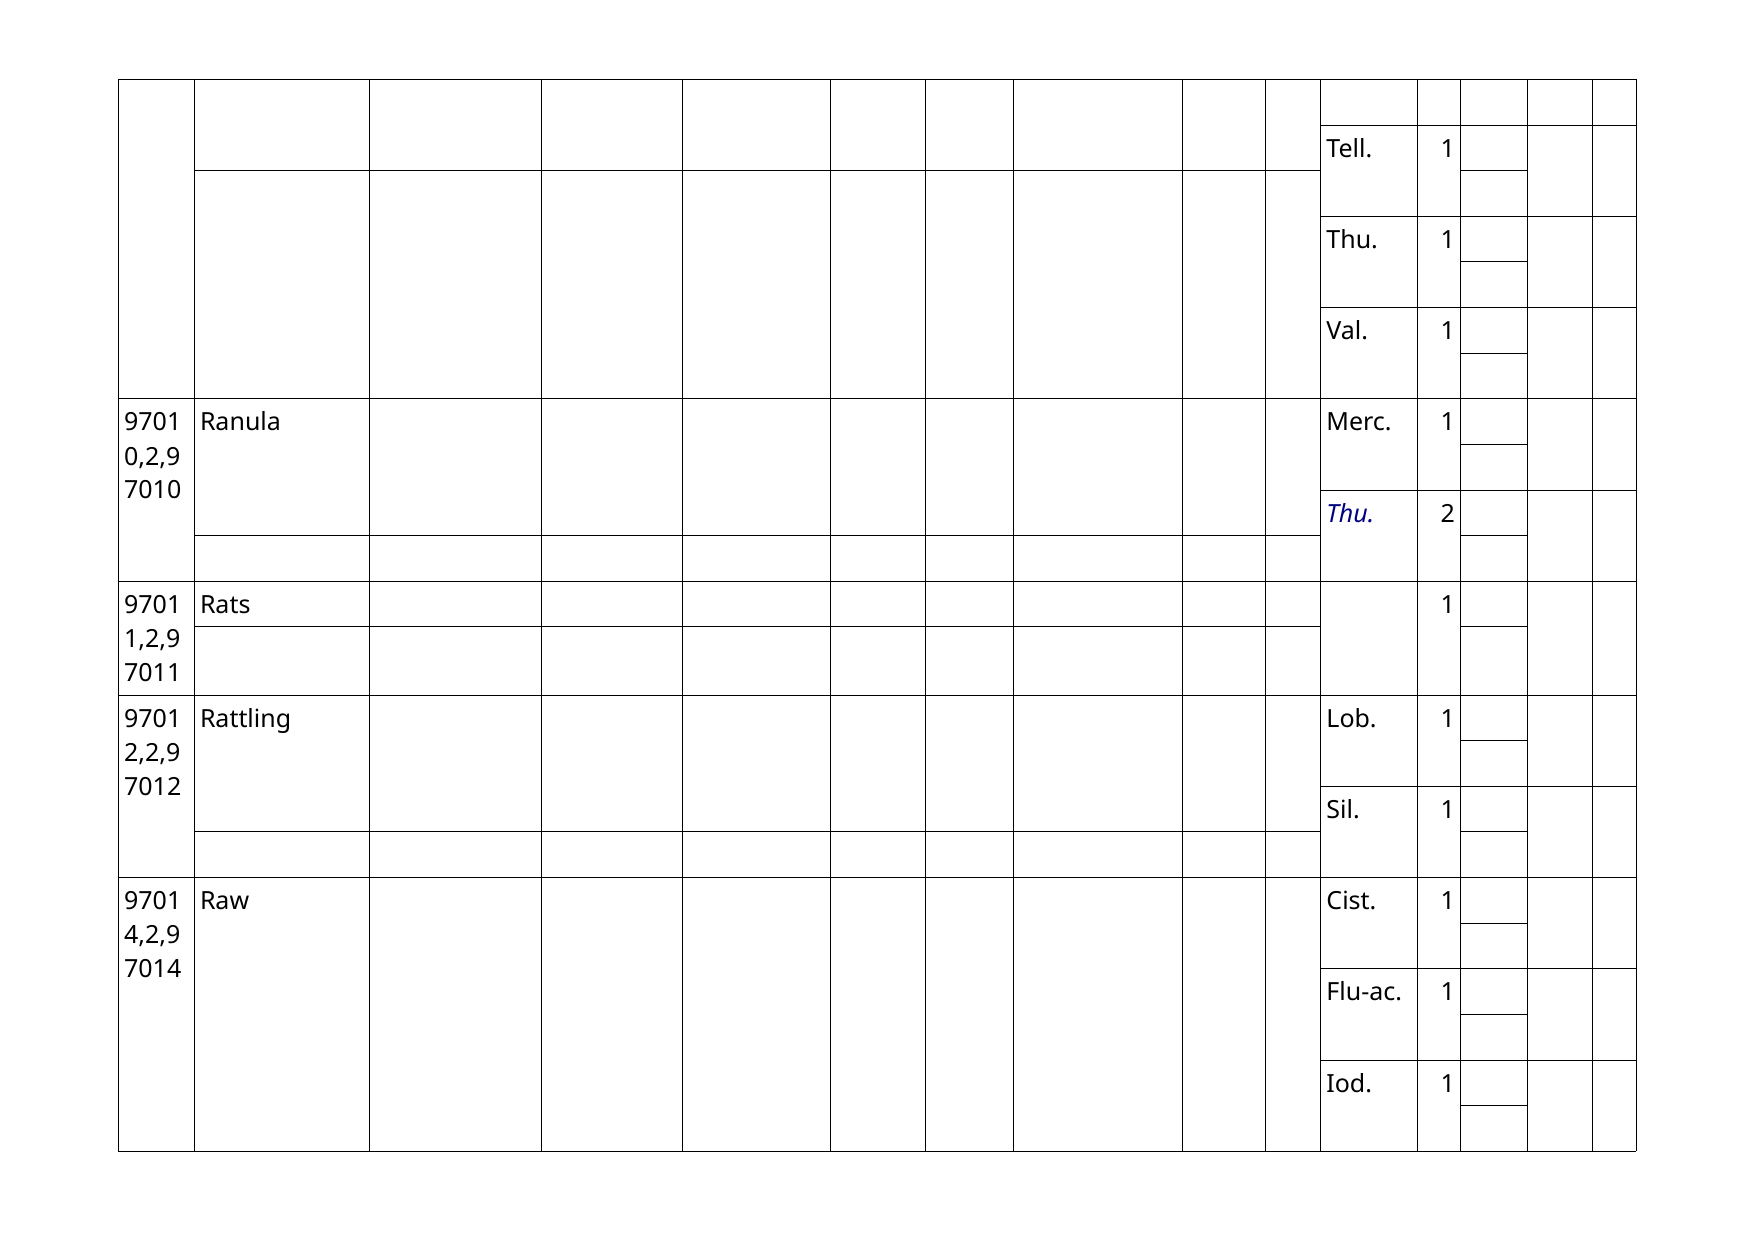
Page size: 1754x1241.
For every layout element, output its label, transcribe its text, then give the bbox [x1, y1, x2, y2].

table_cell [1528, 217, 1592, 307]
table_cell [195, 80, 369, 170]
table_cell [1461, 445, 1527, 489]
table_cell [1183, 399, 1265, 535]
table_cell [542, 80, 682, 170]
table_cell [1528, 696, 1592, 786]
table_cell [831, 696, 925, 831]
table_cell [542, 878, 682, 1151]
table_cell [1461, 80, 1527, 124]
table_cell 97014,2,97014 [119, 878, 194, 1151]
table_cell [1014, 878, 1182, 1151]
table_cell [1461, 582, 1527, 626]
table_cell [1014, 832, 1182, 877]
table_cell [1461, 171, 1527, 216]
table_cell [1014, 627, 1182, 694]
table_cell [683, 399, 830, 535]
table_cell [542, 832, 682, 877]
table_cell Rattling [195, 696, 369, 831]
table_cell 1 [1418, 582, 1460, 694]
table_cell [1593, 126, 1636, 216]
table_cell [1266, 399, 1320, 535]
table_cell [831, 627, 925, 694]
table_cell [1461, 308, 1527, 353]
table_cell Thu. [1321, 491, 1417, 581]
table_cell [831, 878, 925, 1151]
table_cell [1528, 878, 1592, 968]
table_cell [1528, 787, 1592, 877]
table_cell [1266, 832, 1320, 877]
table_cell 1 [1418, 696, 1460, 786]
table_cell Tell. [1321, 126, 1417, 216]
table_cell [1461, 1015, 1527, 1059]
table_cell [542, 582, 682, 626]
table_cell Raw [195, 878, 369, 1151]
table_cell [370, 171, 541, 398]
table_cell Ranula [195, 399, 369, 535]
table_cell Val. [1321, 308, 1417, 398]
table_cell [831, 80, 925, 170]
table_cell [370, 399, 541, 535]
table_cell Rats [195, 582, 369, 626]
table_cell [542, 627, 682, 694]
table_cell [683, 171, 830, 398]
table_cell [542, 696, 682, 831]
table_cell [1593, 582, 1636, 694]
table_cell [1461, 627, 1527, 694]
table_cell [1461, 832, 1527, 877]
table_cell [195, 536, 369, 581]
table_cell [831, 832, 925, 877]
table_cell [1014, 171, 1182, 398]
table_cell [926, 627, 1013, 694]
table_cell [1266, 80, 1320, 170]
table_cell [683, 536, 830, 581]
table_cell [1593, 1061, 1636, 1151]
table_cell [1528, 1061, 1592, 1151]
table_cell [926, 832, 1013, 877]
table_cell [1014, 399, 1182, 535]
table_cell 1 [1418, 126, 1460, 216]
table_cell 1 [1418, 878, 1460, 968]
table_cell [119, 80, 194, 398]
table_cell [195, 832, 369, 877]
table_cell [926, 80, 1013, 170]
table_cell [542, 171, 682, 398]
table_cell [1593, 878, 1636, 968]
table_cell [1593, 217, 1636, 307]
table_cell [683, 582, 830, 626]
table_cell [1461, 787, 1527, 831]
table_cell [1461, 536, 1527, 581]
table_cell [1266, 582, 1320, 626]
table_cell [683, 627, 830, 694]
table_cell [1461, 1106, 1527, 1151]
table_cell 1 [1418, 308, 1460, 398]
table_cell [1528, 582, 1592, 694]
table_cell [1014, 582, 1182, 626]
table_cell [1461, 1061, 1527, 1105]
table_cell [1183, 582, 1265, 626]
table_cell [1014, 536, 1182, 581]
table_cell [1266, 696, 1320, 831]
table_cell [370, 80, 541, 170]
table_cell [195, 171, 369, 398]
table_cell [542, 536, 682, 581]
table_cell [831, 536, 925, 581]
table_cell [1461, 696, 1527, 740]
table_cell 97010,2,97010 [119, 399, 194, 581]
table_cell 1 [1418, 1061, 1460, 1151]
table_cell [1321, 582, 1417, 694]
table_cell [1593, 696, 1636, 786]
table_cell [370, 832, 541, 877]
table_cell [1528, 491, 1592, 581]
table_cell [1461, 741, 1527, 786]
table_cell 1 [1418, 787, 1460, 877]
table_cell [926, 696, 1013, 831]
table_cell [926, 878, 1013, 1151]
table_cell [1183, 832, 1265, 877]
table_cell [926, 536, 1013, 581]
table_cell [1593, 80, 1636, 124]
table_cell [1593, 787, 1636, 877]
table_cell [195, 627, 369, 694]
table_cell Merc. [1321, 399, 1417, 489]
table_cell [1183, 627, 1265, 694]
table_cell [1461, 126, 1527, 170]
table_cell Cist. [1321, 878, 1417, 968]
table_cell [1461, 217, 1527, 261]
table_cell [370, 582, 541, 626]
table_cell [683, 832, 830, 877]
table_cell [1266, 536, 1320, 581]
table_cell [683, 80, 830, 170]
table_cell [1461, 399, 1527, 444]
table_cell [1528, 80, 1592, 124]
table_cell 2 [1418, 491, 1460, 581]
table_cell 97012,2,97012 [119, 696, 194, 877]
table_cell [1528, 308, 1592, 398]
table_cell [683, 696, 830, 831]
table_cell [370, 627, 541, 694]
table_cell [1014, 696, 1182, 831]
table_cell [1183, 878, 1265, 1151]
table_cell [370, 878, 541, 1151]
table_cell [1183, 171, 1265, 398]
table_cell [926, 399, 1013, 535]
table_cell [1266, 171, 1320, 398]
table_cell 97011,2,97011 [119, 582, 194, 694]
table_cell [1593, 969, 1636, 1059]
table_cell [831, 171, 925, 398]
table_cell Sil. [1321, 787, 1417, 877]
table_cell [370, 536, 541, 581]
table_cell [1014, 80, 1182, 170]
table_cell [1528, 969, 1592, 1059]
table_cell [1183, 80, 1265, 170]
table_cell Thu. [1321, 217, 1417, 307]
table_cell [370, 696, 541, 831]
table_cell [831, 399, 925, 535]
table_cell [1266, 627, 1320, 694]
table_cell [1528, 399, 1592, 489]
table_cell 1 [1418, 217, 1460, 307]
table_cell [683, 878, 830, 1151]
table_cell [1461, 262, 1527, 307]
table_cell [926, 171, 1013, 398]
table_cell [1593, 399, 1636, 489]
table_cell 1 [1418, 399, 1460, 489]
table_cell [1183, 536, 1265, 581]
table_cell [1461, 491, 1527, 535]
table_cell [1528, 126, 1592, 216]
table_cell Flu-ac. [1321, 969, 1417, 1059]
table_cell [1418, 80, 1460, 124]
table_cell 1 [1418, 969, 1460, 1059]
table_cell [1266, 878, 1320, 1151]
table_cell Iod. [1321, 1061, 1417, 1151]
table_cell [1593, 491, 1636, 581]
table_cell [1461, 354, 1527, 398]
table_cell Lob. [1321, 696, 1417, 786]
table_cell [926, 582, 1013, 626]
table_cell [1461, 969, 1527, 1014]
table_cell [1593, 308, 1636, 398]
table_cell [1183, 696, 1265, 831]
table_cell [831, 582, 925, 626]
table_cell [1461, 878, 1527, 923]
table_cell [1321, 80, 1417, 124]
table_cell [1461, 924, 1527, 968]
table_cell [542, 399, 682, 535]
